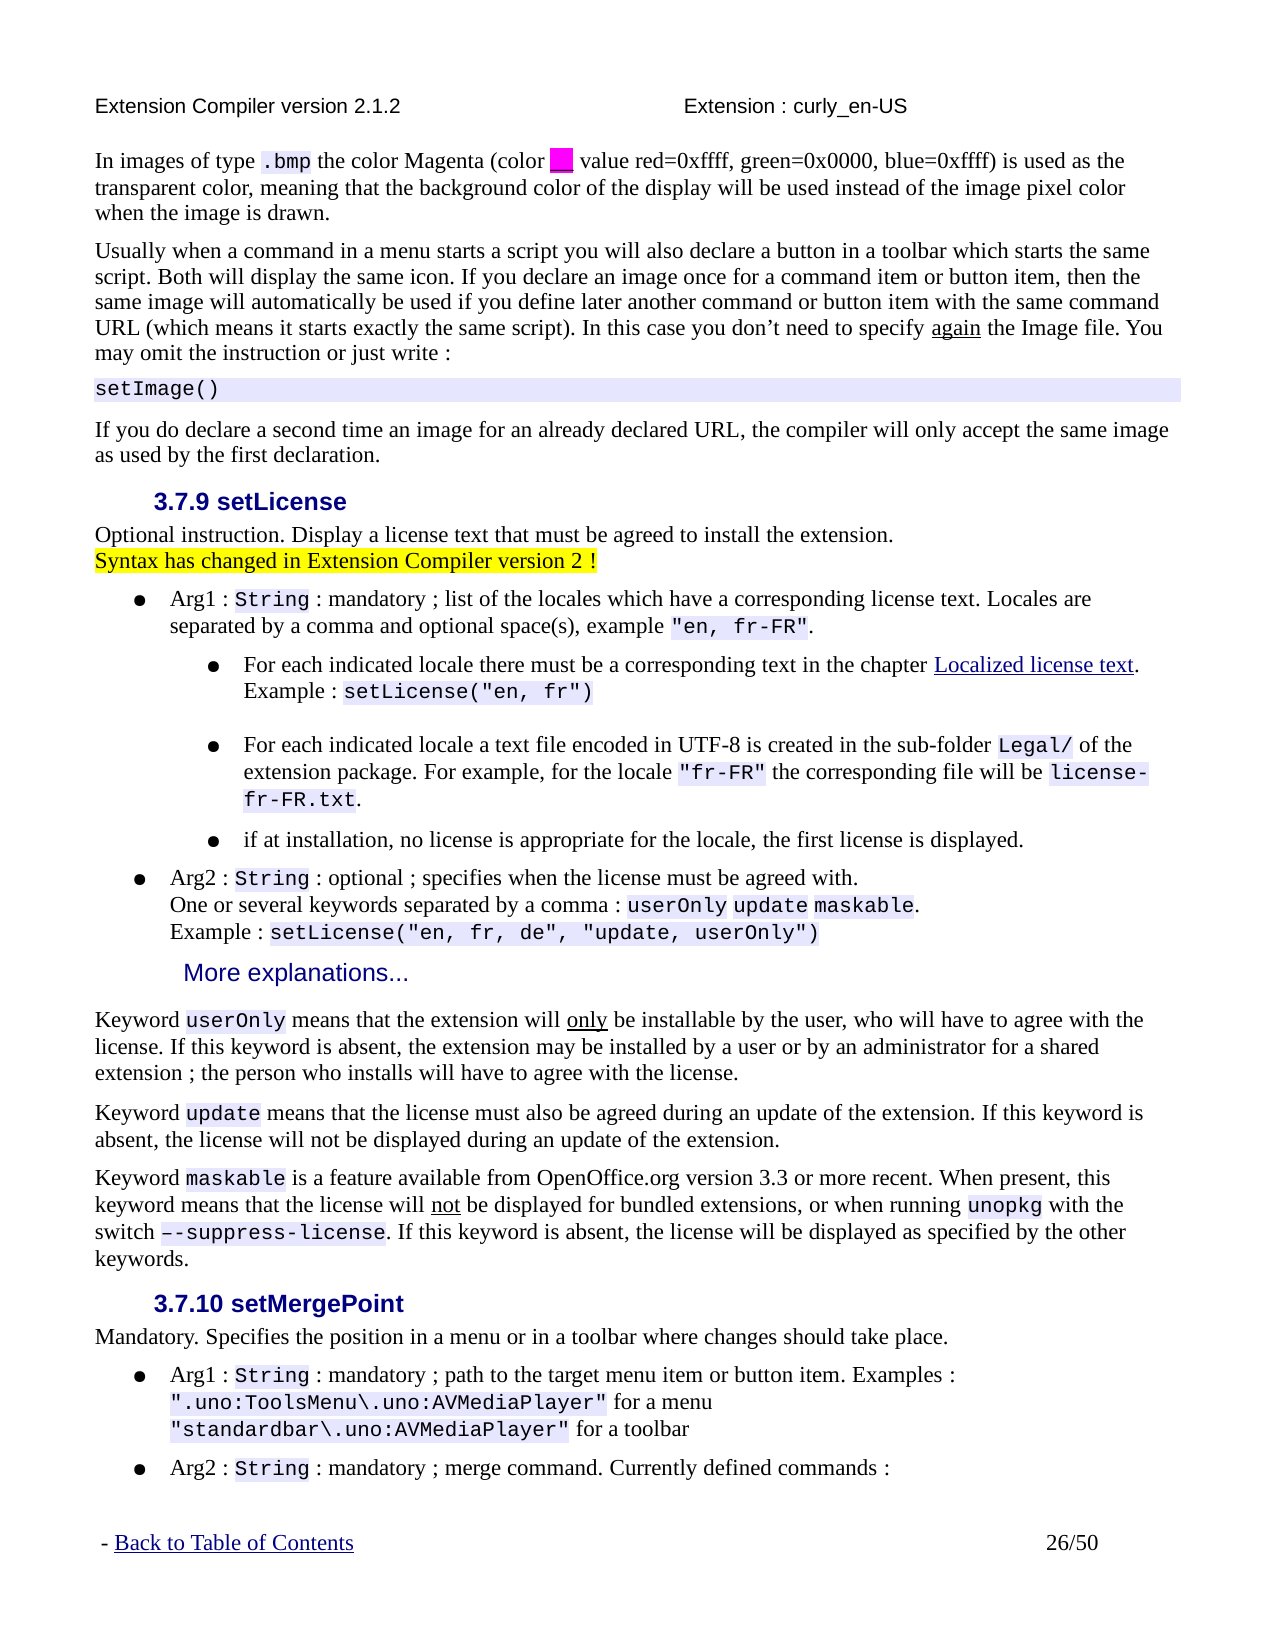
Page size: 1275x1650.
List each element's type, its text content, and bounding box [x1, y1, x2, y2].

list Arg1 : String : mandatory ; path to the target menu item or button item. Examples : ".uno:ToolsMenu\.uno:AVMediaPlayer" for a menu "standardbar\.uno:AVMediaPlayer" for a toolbar [132, 1362, 1181, 1443]
subtitle setMergePoint [153, 1290, 1181, 1318]
text In images of type .bmp the color Magenta (color __ value red=0xffff, green=0x0000, blue=0xffff) is used as the transparent color, meaning that the background color of the display will be used instead of the image pixel color when the image is drawn. [94, 147, 1181, 226]
text If you do declare a second time an image for an already declared URL, the compiler will only accept the same image as used by the first declaration. [94, 417, 1181, 468]
subtitle More explanations... [183, 959, 1181, 987]
text Keyword maskable is a feature available from OpenOffice.org version 3.3 or more recent. When present, this keyword means that the license will not be displayed for bundled extensions, or when running unopkg with the switch –-suppress-license. If this keyword is absent, the license will be displayed as specified by the other keywords. [94, 1165, 1181, 1271]
list Arg1 : String : mandatory ; list of the locales which have a corresponding license text. Locales are separated by a comma and optional space(s), example "en, fr-FR". [132, 586, 1181, 640]
text Keyword userOnly means that the extension will only be installable by the user, who will have to agree with the license. If this keyword is absent, the extension may be installed by a user or by an administrator for a shared extension ; the person who installs will have to agree with the license. [94, 1007, 1181, 1085]
list Arg2 : String : mandatory ; merge command. Currently defined commands : [132, 1455, 1181, 1482]
text Optional instruction. Display a license text that must be agreed to install the extension. Syntax has changed in Extension Compiler version 2 ! [94, 522, 1181, 573]
list if at installation, no license is appropriate for the locale, the first license is displayed. [206, 827, 1181, 853]
text setImage() [94, 378, 1181, 402]
text Keyword update means that the license must also be agreed during an update of the extension. If this keyword is absent, the license will not be displayed during an update of the extension. [94, 1100, 1181, 1152]
list Arg2 : String : optional ; specifies when the license must be agreed with. One or several keywords separated by a comma : userOnly update maskable. Example : setLicense("en, fr, de", "update, userOnly") [132, 865, 1181, 946]
text Usually when a command in a menu starts a script you will also declare a button in a toolbar which starts the same script. Both will display the same icon. If you declare an image once for a command item or button item, then the same image will automatically be used if you define later another command or button item with the same command URL (which means it starts exactly the same script). In this case you don’t need to specify again the Image file. You may omit the instruction or just write : [94, 238, 1181, 366]
text Mandatory. Specifies the position in a menu or in a toolbar where changes should take place. [94, 1324, 1181, 1349]
list For each indicated locale there must be a corresponding text in the chapter Localized license text. Example : setLicense("en, fr") [206, 652, 1181, 705]
list For each indicated locale a text file encoded in UTF-8 is created in the sub-folder Legal/ of the extension package. For example, for the locale "fr-FR" the corresponding file will be license-fr-FR.txt. [206, 732, 1181, 813]
subtitle setLicense [153, 488, 1181, 516]
